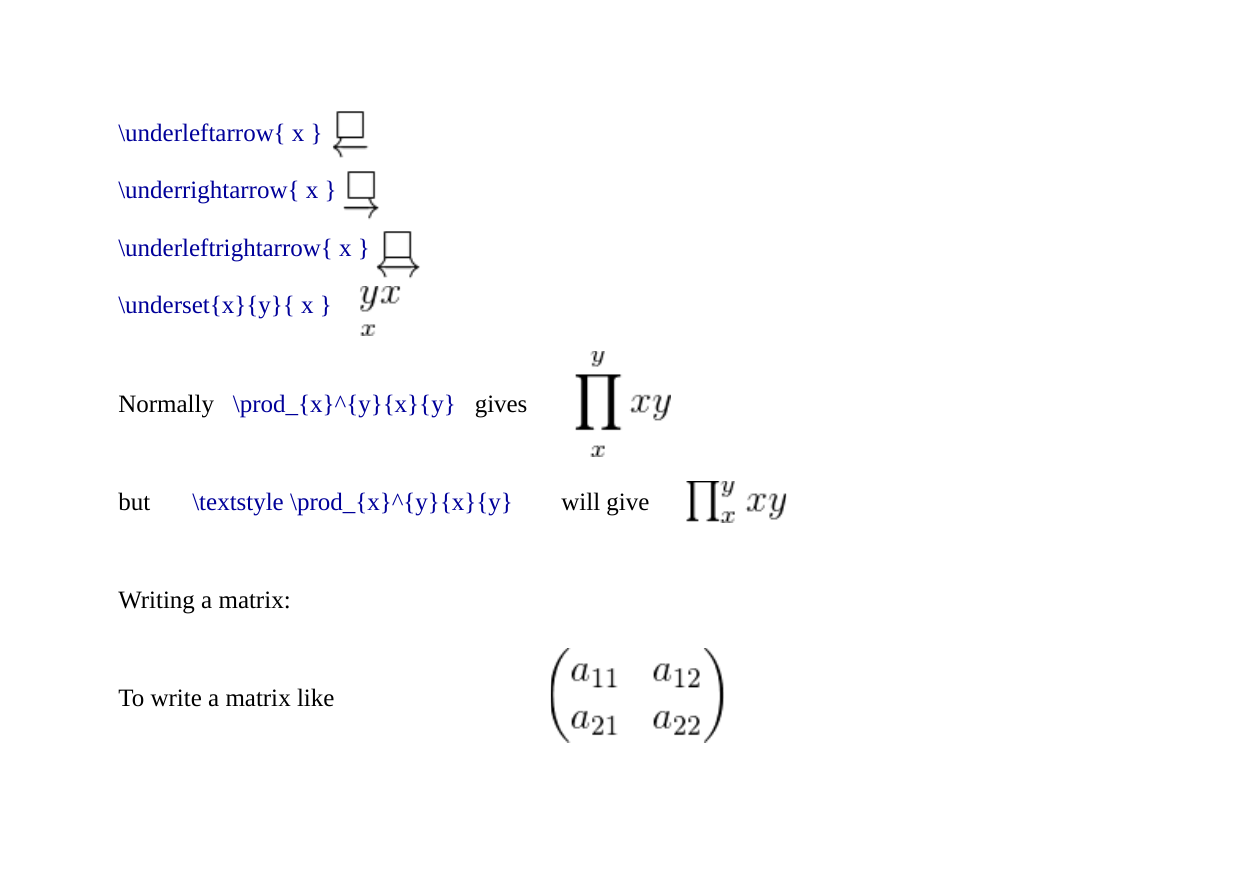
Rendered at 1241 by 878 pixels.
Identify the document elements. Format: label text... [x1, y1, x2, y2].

picture [376, 230, 421, 279]
text \underleftarrow{ x } [118, 118, 332, 147]
text [671, 389, 1122, 417]
text but \textstyle \prod_{x}^{y}{x}{y} will give [118, 487, 686, 516]
picture [359, 286, 401, 336]
text \underrightarrow{ x } [118, 176, 343, 204]
text [421, 233, 1122, 262]
text [380, 176, 1122, 204]
picture [343, 170, 380, 220]
picture [550, 648, 725, 743]
text [787, 487, 1122, 516]
text To write a matrix like [118, 683, 550, 712]
picture [575, 351, 671, 457]
picture [686, 481, 787, 523]
text [725, 683, 1122, 712]
text Writing a matrix: [118, 585, 1122, 614]
text [401, 291, 1122, 319]
text Normally \prod_{x}^{y}{x}{y} gives [118, 389, 575, 417]
picture [332, 110, 369, 159]
text \underleftrightarrow{ x } [118, 233, 376, 262]
text \underset{x}{y}{ x } [118, 291, 359, 319]
text [369, 118, 1122, 147]
